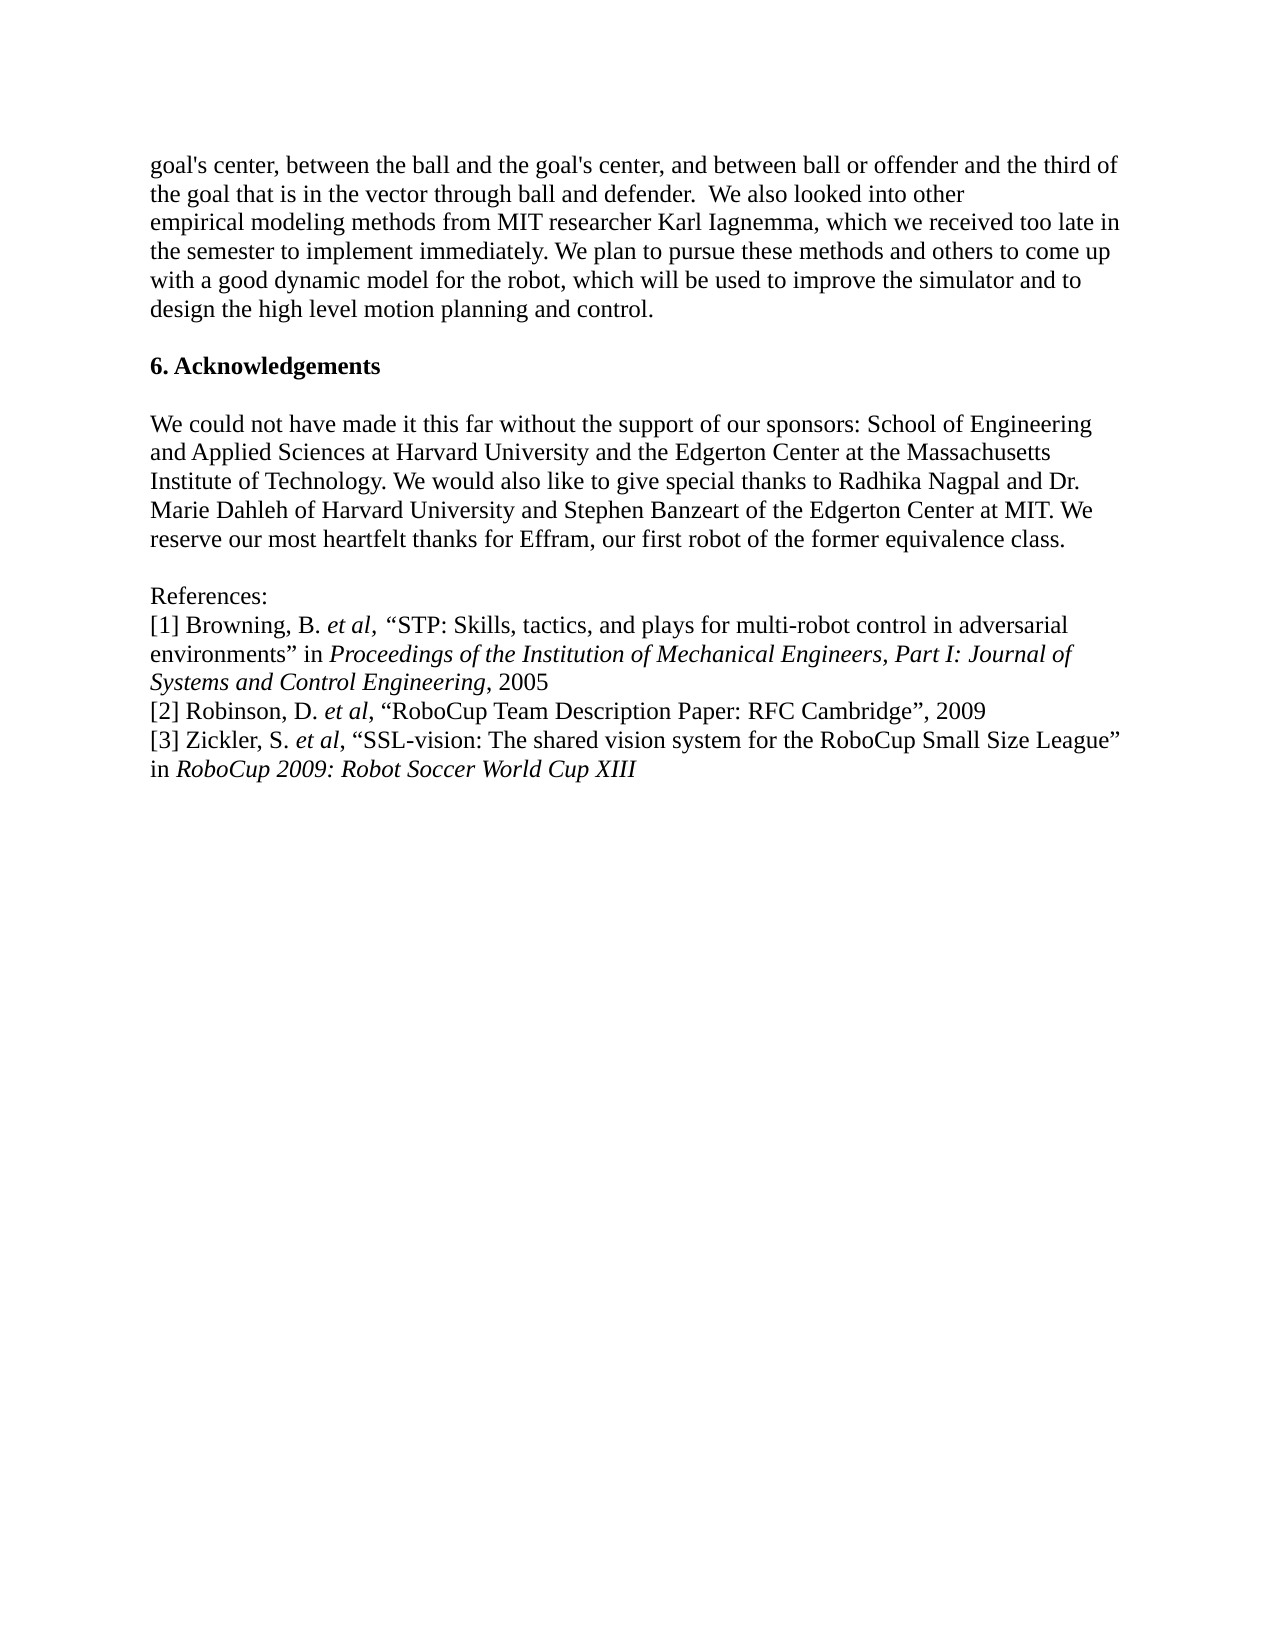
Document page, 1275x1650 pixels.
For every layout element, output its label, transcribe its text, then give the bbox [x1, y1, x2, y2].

text [3] Zickler, S. et al, “SSL-vision: The shared vision system for the RoboCup Small Size League” in RoboCup 2009: Robot Soccer World Cup XIII [150, 725, 1125, 782]
text References: [150, 581, 1125, 610]
text 6. Acknowledgements We could not have made it this far without the support of our sponsors: School of Engineering and Applied Sciences at Harvard University and the Edgerton Center at the Massachusetts Institute of Technology. We would also like to give special thanks to Radhika Nagpal and Dr. Marie Dahleh of Harvard University and Stephen Banzeart of the Edgerton Center at MIT. We reserve our most heartfelt thanks for Effram, our first robot of the former equivalence class. [150, 322, 1125, 552]
text [2] Robinson, D. et al, “RoboCup Team Description Paper: RFC Cambridge”, 2009 [150, 696, 1125, 725]
text goal's center, between the ball and the goal's center, and between ball or offender and the third of the goal that is in the vector through ball and defender. We also looked into other [150, 150, 1125, 207]
text [1] Browning, B. et al, “STP: Skills, tactics, and plays for multi-robot control in adversarial environments” in Proceedings of the Institution of Mechanical Engineers, Part I: Journal of Systems and Control Engineering, 2005 [150, 610, 1125, 696]
text empirical modeling methods from MIT researcher Karl Iagnemma, which we received too late in the semester to implement immediately. We plan to pursue these methods and others to come up with a good dynamic model for the robot, which will be used to improve the simulator and to design the high level motion planning and control. [150, 207, 1125, 322]
